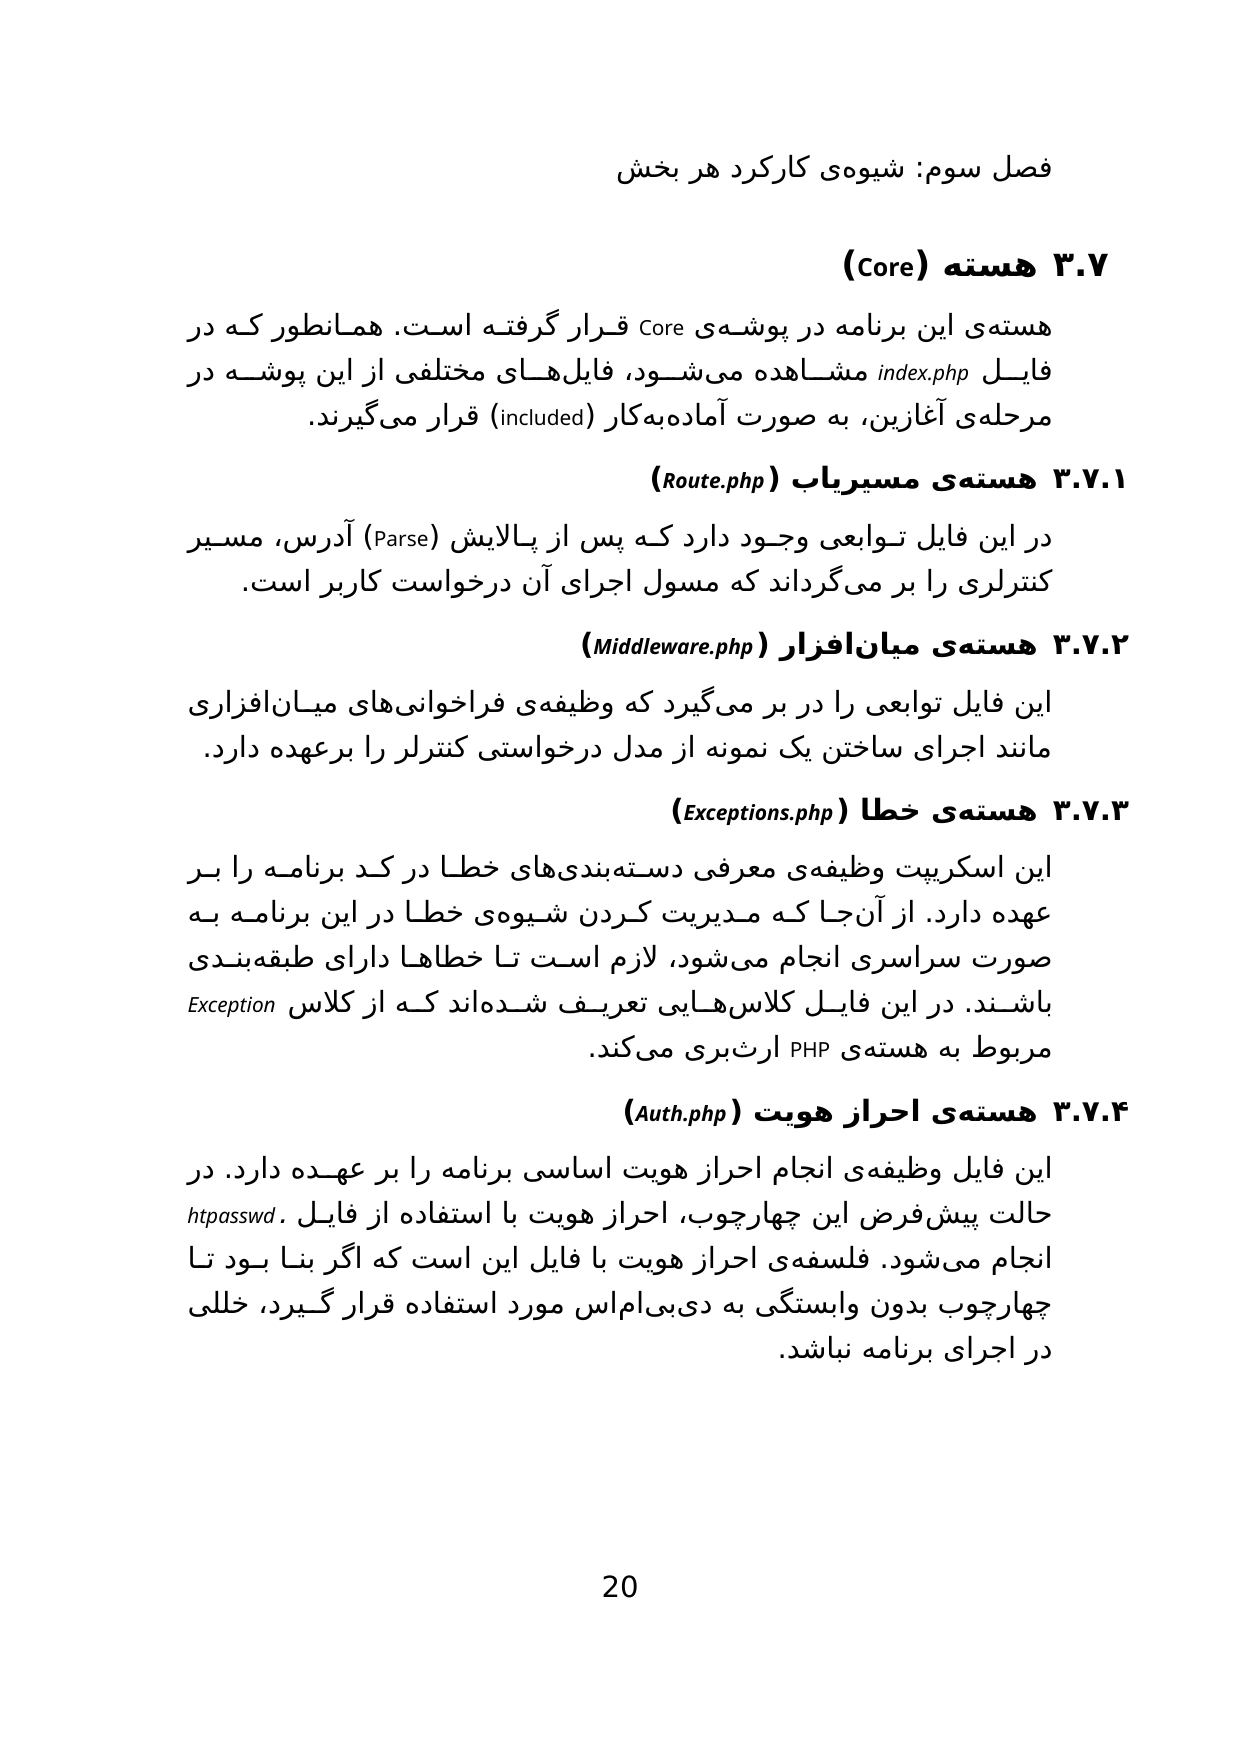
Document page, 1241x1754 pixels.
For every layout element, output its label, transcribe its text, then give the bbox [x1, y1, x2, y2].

text هسته‌ی این برنامه در پوشه‌ی Core قرار گرفته است. همانطور که در فایل index.php مشاهده می‌شود، فایل‌های مختلفی از این پوشه در مرحله‌ی آغازین، به صورت آماده‌به‌کار (included) قرار می‌گیرند. [187, 297, 1053, 432]
text این اسکریپت وظیفه‌ی معرفی دسته‌بندی‌های خطا در کد برنامه را بر عهده دارد. از آن‌جا که مدیریت کردن شیوه‌ی خطا در این برنامه به صورت سراسری انجام می‌شود، لازم است تا خطا‌ها دارای طبقه‌بندی باشند. در این فایل کلاس‌هایی تعریف شده‌اند که از کلاس Exception مربوط به هسته‌ی PHP ارث‌بری می‌کند. [187, 840, 1053, 1065]
text در این فایل توابعی وجود دارد که پس از پالایش (Parse) آدرس، مسیر کنترلری را بر می‌گرداند که مسول اجرای آن درخواست کاربر است. [187, 508, 1053, 598]
subtitle هسته (Core) [187, 244, 1053, 285]
subtitle هسته‌ی خطا (Exceptions.php) [187, 793, 1053, 827]
subtitle هسته‌ی میان‌افزار (Middleware.php) [187, 627, 1053, 661]
text این فایل توابعی را در بر می‌گیرد که وظیفه‌ی فراخوانی‌های میان‌افزاری مانند اجرای ساختن یک نمونه از مدل درخواستی کنترلر را برعهده دارد. [187, 674, 1053, 764]
text این فایل وظیفه‌ی انجام احراز هویت اساسی برنامه را بر عهده دارد. در حالت پیش‌فرض این چهارچوب، احراز هویت با استفاده از فایل .htpasswd انجام می‌شود. فلسفه‌ی احراز هویت با فایل این است که اگر بنا بود تا چهارچوب بدون وابستگی به دی‌بی‌ام‌اس مورد استفاده قرار گیرد، خللی در اجرای برنامه نباشد. [187, 1141, 1053, 1366]
subtitle هسته‌ی مسیریاب (Route.php) [187, 461, 1053, 496]
subtitle هسته‌ی احراز هویت (Auth.php) [187, 1094, 1053, 1128]
